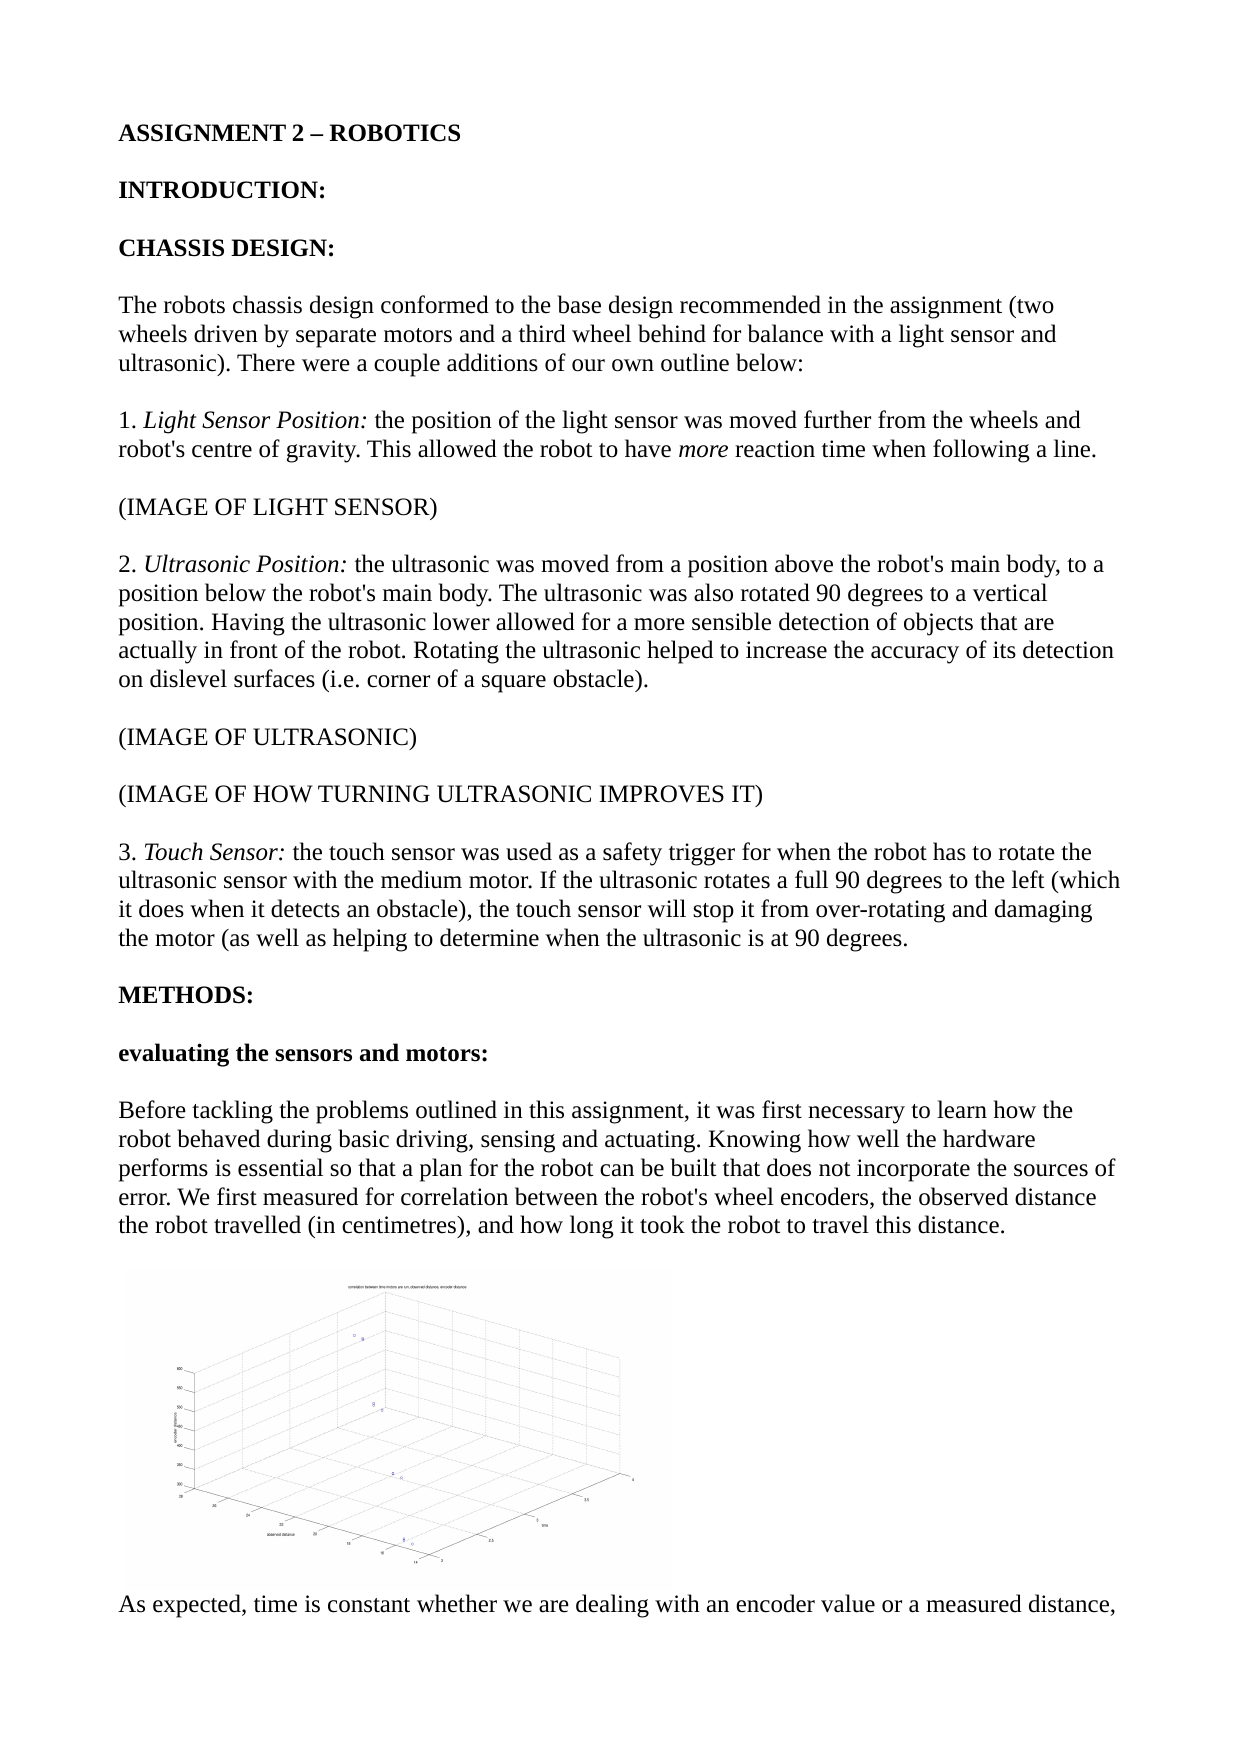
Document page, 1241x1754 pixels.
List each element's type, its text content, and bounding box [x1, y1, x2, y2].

text ASSIGNMENT 2 – ROBOTICS [118, 118, 1122, 147]
text (IMAGE OF HOW TURNING ULTRASONIC IMPROVES IT) [118, 779, 1122, 808]
text METHODS: [118, 981, 1122, 1009]
text CHASSIS DESIGN: [118, 233, 1122, 262]
text (IMAGE OF LIGHT SENSOR) [118, 492, 1122, 521]
text Before tackling the problems outlined in this assignment, it was first necessary to learn how the robot behaved during basic driving, sensing and actuating. Knowing how well the hardware performs is essential so that a plan for the robot can be built that does not incorporate the sources of error. We first measured for correlation between the robot's wheel encoders, the observed distance the robot travelled (in centimetres), and how long it took the robot to travel this distance. [118, 1096, 1122, 1239]
text As expected, time is constant whether we are dealing with an encoder value or a measured distance, [118, 1268, 1122, 1618]
text 3. Touch Sensor: the touch sensor was used as a safety trigger for when the robot has to rotate the ultrasonic sensor with the medium motor. If the ultrasonic rotates a full 90 degrees to the left (which it does when it detects an obstacle), the touch sensor will stop it from over-rotating and damaging the motor (as well as helping to determine when the ultrasonic is at 90 degrees. [118, 837, 1122, 952]
text 2. Ultrasonic Position: the ultrasonic was moved from a position above the robot's main body, to a position below the robot's main body. The ultrasonic was also rotated 90 degrees to a vertical position. Having the ultrasonic lower allowed for a more sensible detection of objects that are actually in front of the robot. Rotating the ultrasonic helped to increase the accuracy of its detection on dislevel surfaces (i.e. corner of a square obstacle). [118, 549, 1122, 693]
picture [123, 1268, 672, 1590]
text INTRODUCTION: [118, 176, 1122, 204]
text 1. Light Sensor Position: the position of the light sensor was moved further from the wheels and robot's centre of gravity. This allowed the robot to have more reaction time when following a line. [118, 406, 1122, 463]
text (IMAGE OF ULTRASONIC) [118, 722, 1122, 751]
text The robots chassis design conformed to the base design recommended in the assignment (two wheels driven by separate motors and a third wheel behind for balance with a light sensor and ultrasonic). There were a couple additions of our own outline below: [118, 291, 1122, 377]
text evaluating the sensors and motors: [118, 1038, 1122, 1067]
